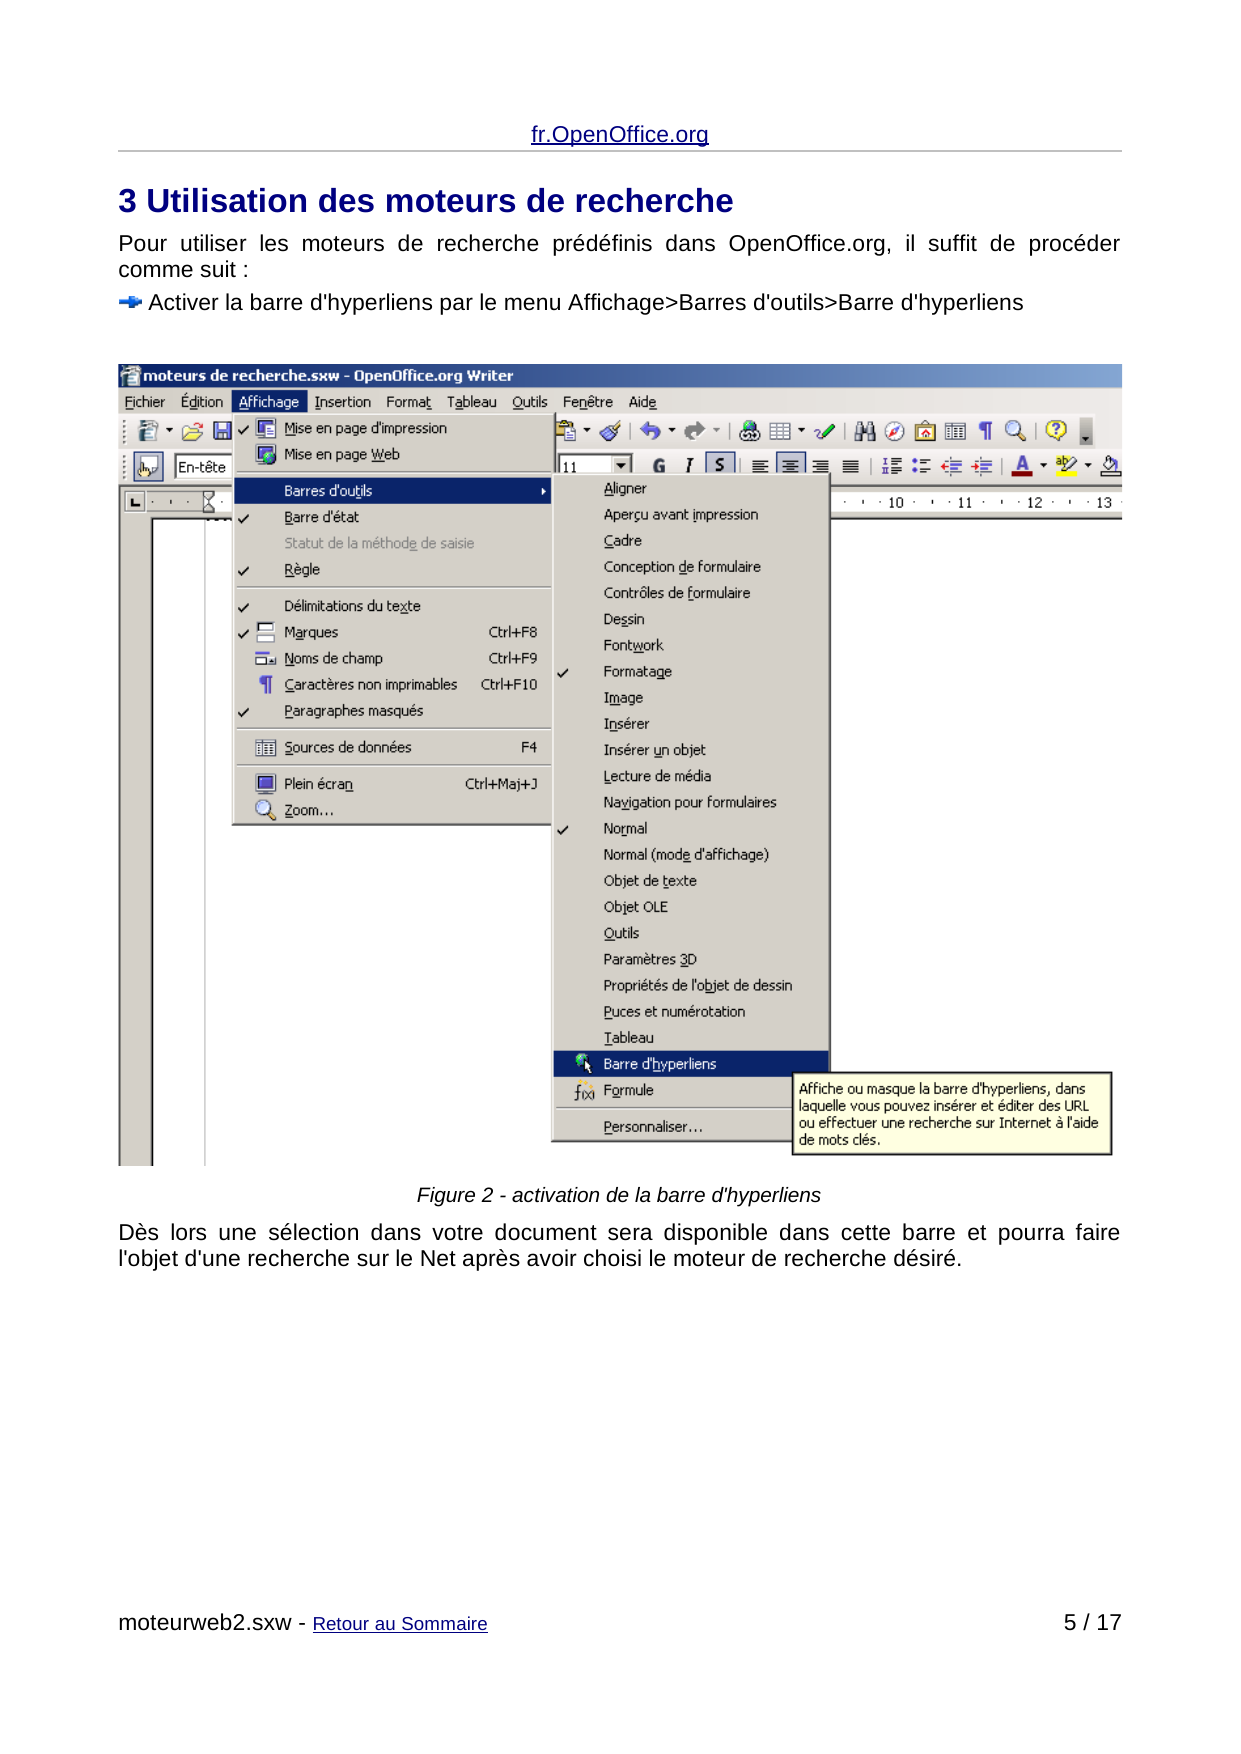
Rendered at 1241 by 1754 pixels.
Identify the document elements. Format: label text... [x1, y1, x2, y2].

picture [118, 364, 1123, 1166]
picture [119, 296, 142, 308]
subtitle Utilisation des moteurs de recherche [118, 182, 1122, 219]
text Pour utiliser les moteurs de recherche prédéfinis dans OpenOffice.org, il suffit de procéder comme suit : [118, 231, 1122, 283]
list Activer la barre d'hyperliens par le menu Affichage>Barres d'outils>Barre d'hyperliens [118, 289, 1122, 315]
text Figure 2 - activation de la barre d'hyperliens [118, 1166, 1122, 1207]
text Dès lors une sélection dans votre document sera disponible dans cette barre et pourra faire l'objet d'une recherche sur le Net après avoir choisi le moteur de recherche désiré. [118, 1220, 1122, 1272]
text [118, 359, 1122, 364]
